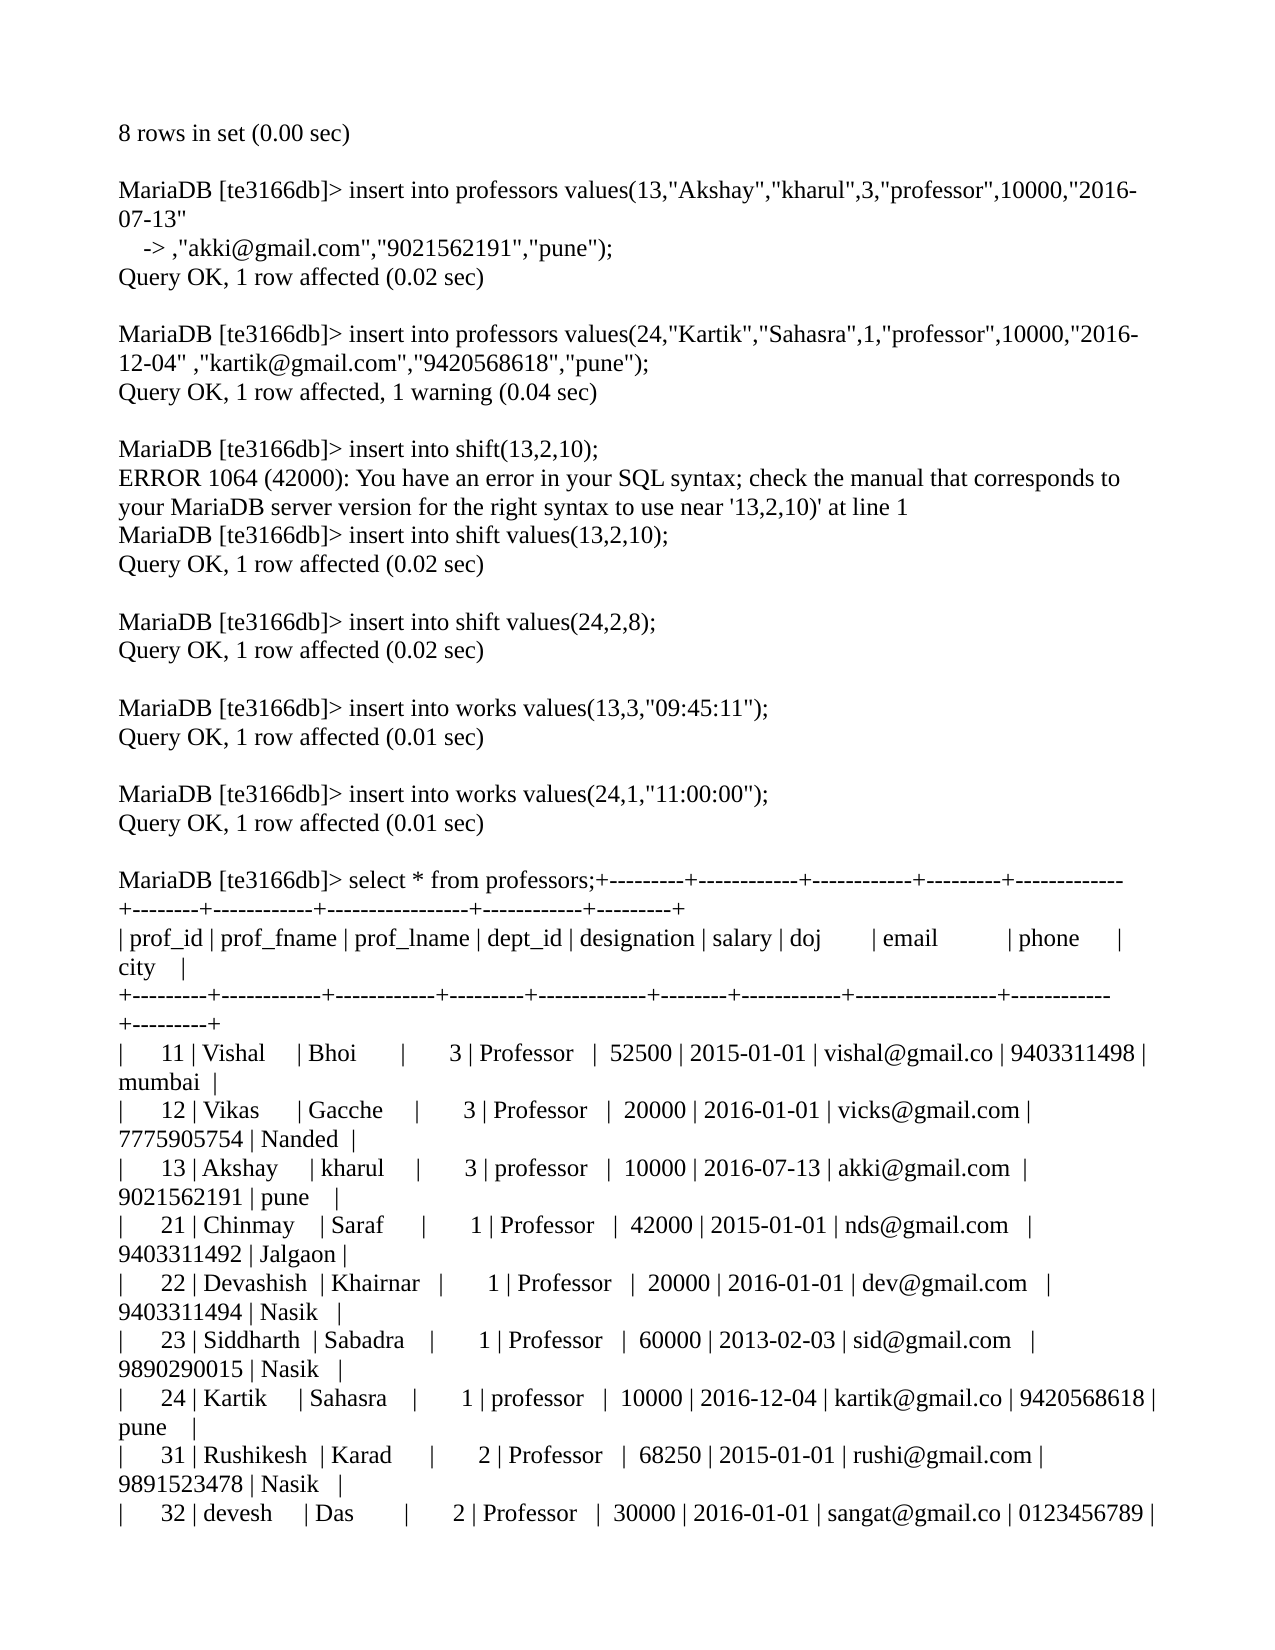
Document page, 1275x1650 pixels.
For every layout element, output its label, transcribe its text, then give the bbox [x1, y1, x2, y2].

text | 22 | Devashish | Khairnar | 1 | Professor | 20000 | 2016-01-01 | dev@gmail.com | 9403311494 | Nasik | [118, 1268, 1157, 1326]
text Query OK, 1 row affected (0.01 sec) [118, 808, 1157, 837]
text | 31 | Rushikesh | Karad | 2 | Professor | 68250 | 2015-01-01 | rushi@gmail.com | 9891523478 | Nasik | [118, 1441, 1157, 1498]
text +---------+------------+------------+---------+-------------+--------+------------+-----------------+------------+---------+ [118, 981, 1157, 1038]
text 8 rows in set (0.00 sec) [118, 118, 1157, 147]
text ERROR 1064 (42000): You have an error in your SQL syntax; check the manual that corresponds to your MariaDB server version for the right syntax to use near '13,2,10)' at line 1 [118, 463, 1157, 521]
text | 11 | Vishal | Bhoi | 3 | Professor | 52500 | 2015-01-01 | vishal@gmail.co | 9403311498 | mumbai | [118, 1038, 1157, 1096]
text MariaDB [te3166db]> insert into professors values(24,"Kartik","Sahasra",1,"professor",10000,"2016-12-04" ,"kartik@gmail.com","9420568618","pune"); [118, 319, 1157, 377]
text | 32 | devesh | Das | 2 | Professor | 30000 | 2016-01-01 | sangat@gmail.co | 0123456789 | [118, 1498, 1157, 1527]
text MariaDB [te3166db]> insert into shift values(24,2,8); [118, 607, 1157, 636]
text MariaDB [te3166db]> insert into shift(13,2,10); [118, 434, 1157, 463]
text Query OK, 1 row affected, 1 warning (0.04 sec) [118, 377, 1157, 406]
text | 24 | Kartik | Sahasra | 1 | professor | 10000 | 2016-12-04 | kartik@gmail.co | 9420568618 | pune | [118, 1383, 1157, 1441]
text Query OK, 1 row affected (0.02 sec) [118, 549, 1157, 578]
text Query OK, 1 row affected (0.02 sec) [118, 262, 1157, 291]
text MariaDB [te3166db]> select * from professors;+---------+------------+------------+---------+-------------+--------+------------+-----------------+------------+---------+ [118, 866, 1157, 923]
text | 21 | Chinmay | Saraf | 1 | Professor | 42000 | 2015-01-01 | nds@gmail.com | 9403311492 | Jalgaon | [118, 1211, 1157, 1268]
text MariaDB [te3166db]> insert into shift values(13,2,10); [118, 521, 1157, 549]
text MariaDB [te3166db]> insert into works values(24,1,"11:00:00"); [118, 779, 1157, 808]
text | 23 | Siddharth | Sabadra | 1 | Professor | 60000 | 2013-02-03 | sid@gmail.com | 9890290015 | Nasik | [118, 1326, 1157, 1383]
text MariaDB [te3166db]> insert into works values(13,3,"09:45:11"); [118, 693, 1157, 722]
text | 12 | Vikas | Gacche | 3 | Professor | 20000 | 2016-01-01 | vicks@gmail.com | 7775905754 | Nanded | [118, 1096, 1157, 1153]
text -> ,"akki@gmail.com","9021562191","pune"); [118, 233, 1157, 262]
text Query OK, 1 row affected (0.01 sec) [118, 722, 1157, 751]
text | 13 | Akshay | kharul | 3 | professor | 10000 | 2016-07-13 | akki@gmail.com | 9021562191 | pune | [118, 1153, 1157, 1211]
text MariaDB [te3166db]> insert into professors values(13,"Akshay","kharul",3,"professor",10000,"2016-07-13" [118, 176, 1157, 233]
text Query OK, 1 row affected (0.02 sec) [118, 636, 1157, 664]
text | prof_id | prof_fname | prof_lname | dept_id | designation | salary | doj | email | phone | city | [118, 923, 1157, 981]
